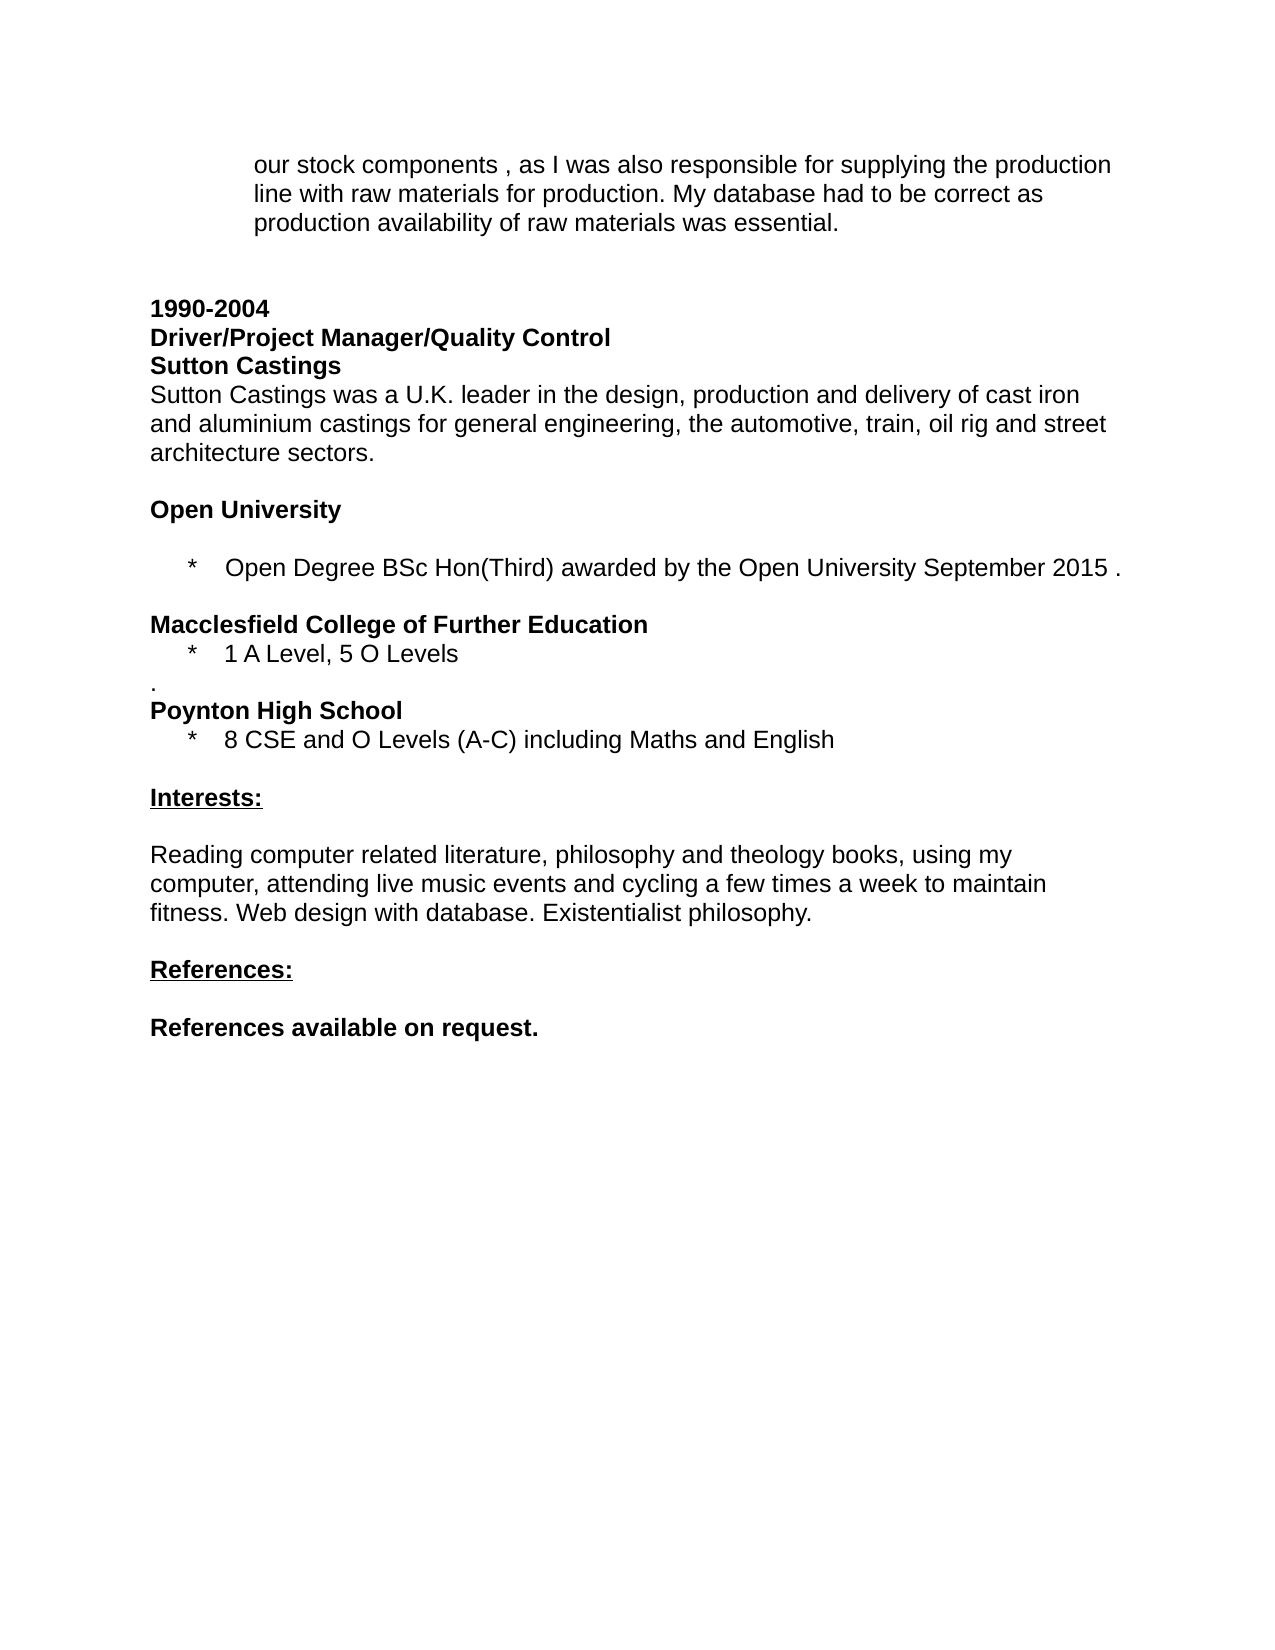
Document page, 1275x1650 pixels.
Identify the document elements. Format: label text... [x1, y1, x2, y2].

text References available on request. [150, 1012, 1125, 1041]
text Macclesfield College of Further Education [150, 610, 1125, 639]
text References: [150, 955, 1125, 984]
text Reading computer related literature, philosophy and theology books, using my computer, attending live music events and cycling a few times a week to maintain fitness. Web design with database. Existentialist philosophy. [150, 840, 1125, 926]
text 1990-2004 [150, 294, 1125, 322]
list 1 A Level, 5 O Levels [187, 639, 1125, 667]
text Poynton High School [150, 696, 1125, 725]
text Sutton Castings [150, 351, 1125, 380]
text . [150, 667, 1125, 696]
text Driver/Project Manager/Quality Control [150, 322, 1125, 351]
list Open Degree BSc Hon(Third) awarded by the Open University September 2015 . [187, 552, 1125, 581]
text Open University [150, 495, 1125, 524]
list our stock components , as I was also responsible for supplying the production line with raw materials for production. My database had to be correct as production availability of raw materials was essential. [194, 150, 1125, 236]
list 8 CSE and O Levels (A-C) including Maths and English [187, 725, 1125, 754]
text Sutton Castings was a U.K. leader in the design, production and delivery of cast iron and aluminium castings for general engineering, the automotive, train, oil rig and street architecture sectors. [150, 380, 1125, 466]
text Interests: [150, 782, 1125, 811]
